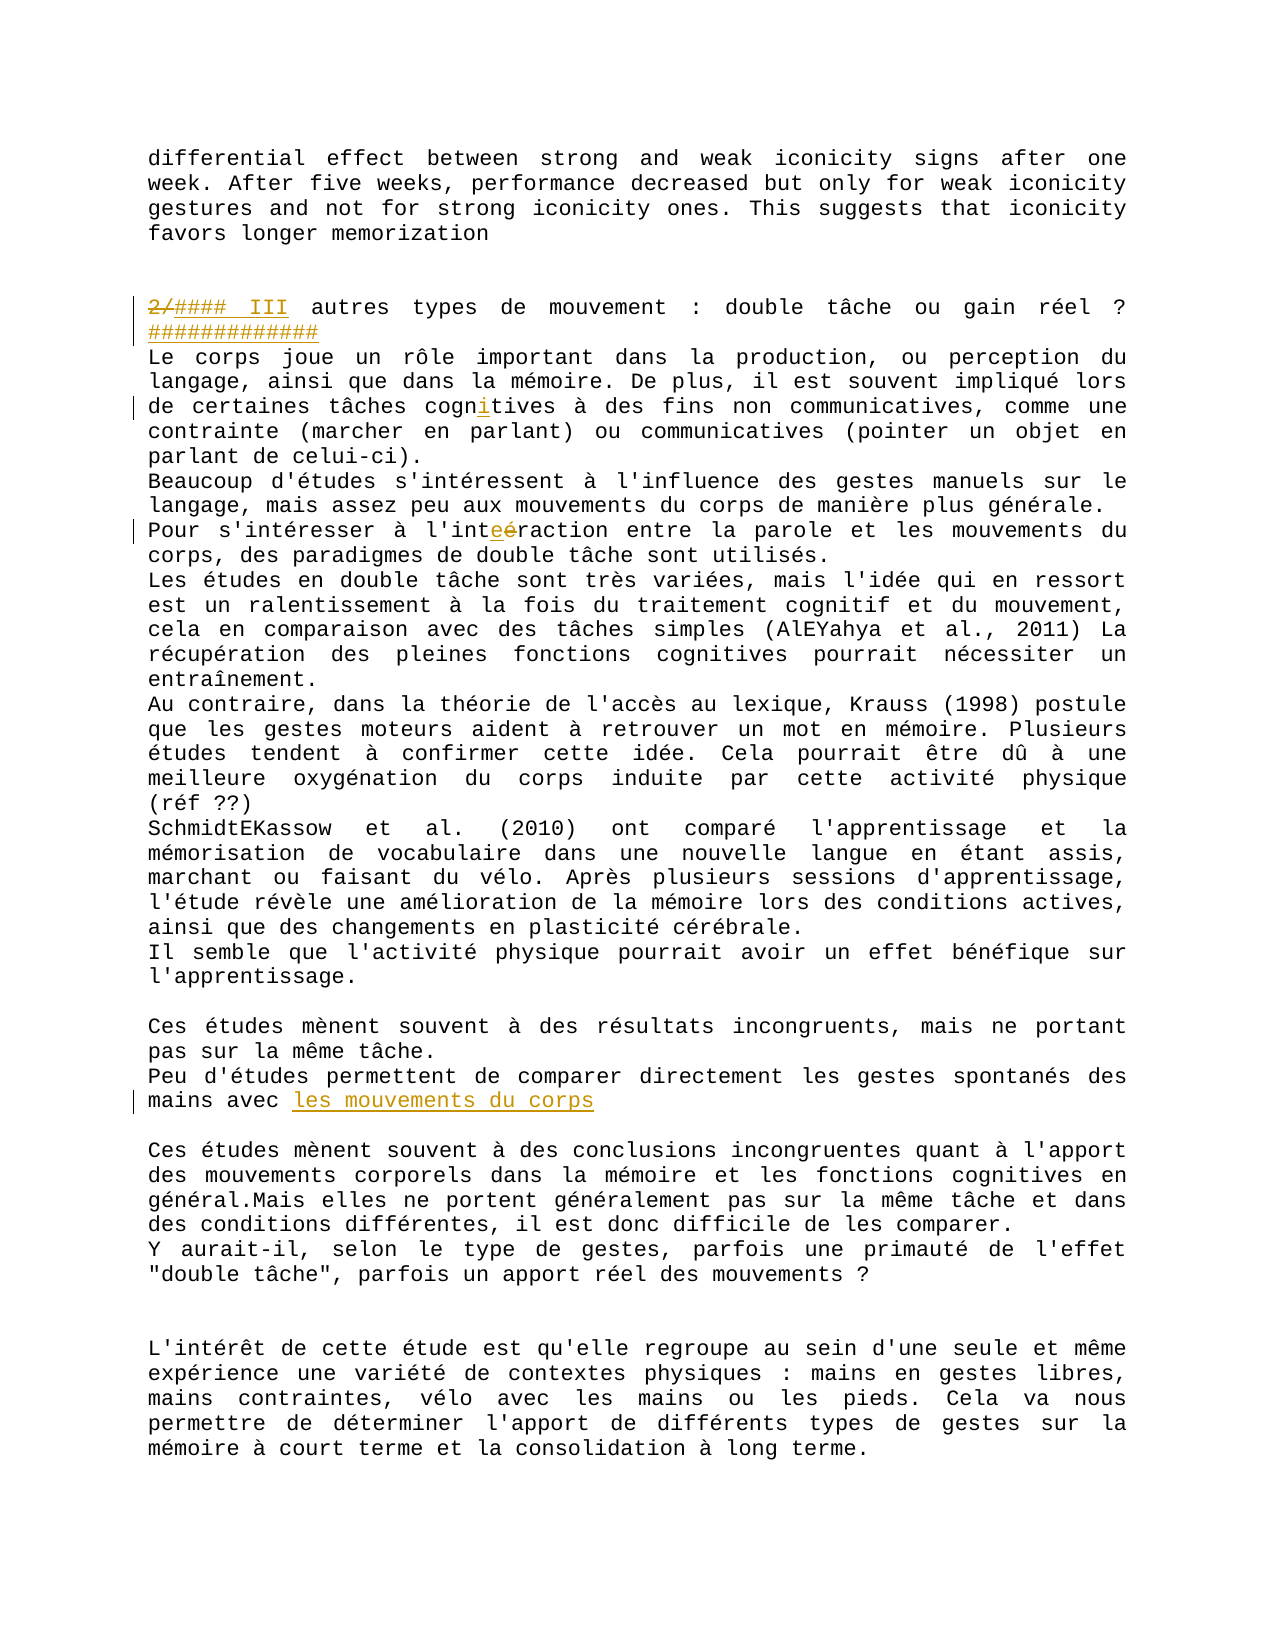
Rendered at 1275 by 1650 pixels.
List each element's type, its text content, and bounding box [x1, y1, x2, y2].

text Au contraire, dans la théorie de l'accès au lexique, Krauss (1998) postule que les gestes moteurs aident à retrouver un mot en mémoire. Plusieurs études tendent à confirmer cette idée. Cela pourrait être dû à une meilleure oxygénation du corps induite par cette activité physique (réf ??) [148, 693, 1127, 817]
text L'intérêt de cette étude est qu'elle regroupe au sein d'une seule et même expérience une variété de contextes physiques : mains en gestes libres, mains contraintes, vélo avec les mains ou les pieds. Cela va nous permettre de déterminer l'apport de différents types de gestes sur la mémoire à court terme et la consolidation à long terme. [148, 1338, 1127, 1462]
text SchmidtEKassow et al. (2010) ont comparé l'apprentissage et la mémorisation de vocabulaire dans une nouvelle langue en étant assis, marchant ou faisant du vélo. Après plusieurs sessions d'apprentissage, l'étude révèle une amélioration de la mémoire lors des conditions actives, ainsi que des changements en plasticité cérébrale. [148, 817, 1127, 941]
text Les études en double tâche sont très variées, mais l'idée qui en ressort est un ralentissement à la fois du traitement cognitif et du mouvement, cela en comparaison avec des tâches simples (AlEYahya et al., 2011) La récupération des pleines fonctions cognitives pourrait nécessiter un entraînement. [148, 569, 1127, 693]
text Le corps joue un rôle important dans la production, ou perception du langage, ainsi que dans la mémoire. De plus, il est souvent impliqué lors de certaines tâches cognitives à des fins non communicatives, comme une contrainte (marcher en parlant) ou communicatives (pointer un objet en parlant de celui-ci). [148, 346, 1127, 470]
text Il semble que l'activité physique pourrait avoir un effet bénéfique sur l'apprentissage. [148, 941, 1127, 991]
text Pour s'intéresser à l'interaction entre la parole et les mouvements du corps, des paradigmes de double tâche sont utilisés. [148, 519, 1127, 569]
text Beaucoup d'études s'intéressent à l'influence des gestes manuels sur le langage, mais assez peu aux mouvements du corps de manière plus générale. [148, 470, 1127, 519]
text Ces études mènent souvent à des résultats incongruents, mais ne portant pas sur la même tâche. [148, 1015, 1127, 1065]
text #### III autres types de mouvement : double tâche ou gain réel ? ############# [148, 296, 1127, 346]
text Ces études mènent souvent à des conclusions incongruentes quant à l'apport des mouvements corporels dans la mémoire et les fonctions cognitives en général.Mais elles ne portent généralement pas sur la même tâche et dans des conditions différentes, il est donc difficile de les comparer. [148, 1139, 1127, 1238]
text Peu d'études permettent de comparer directement les gestes spontanés des mains avec les mouvements du corps [148, 1065, 1127, 1114]
text Y aurait-il, selon le type de gestes, parfois une primauté de l'effet "double tâche", parfois un apport réel des mouvements ? [148, 1238, 1127, 1288]
text differential effect between strong and weak iconicity signs after one week. After five weeks, performance decreased but only for weak iconicity gestures and not for strong iconicity ones. This suggests that iconicity favors longer memorization [148, 148, 1127, 247]
